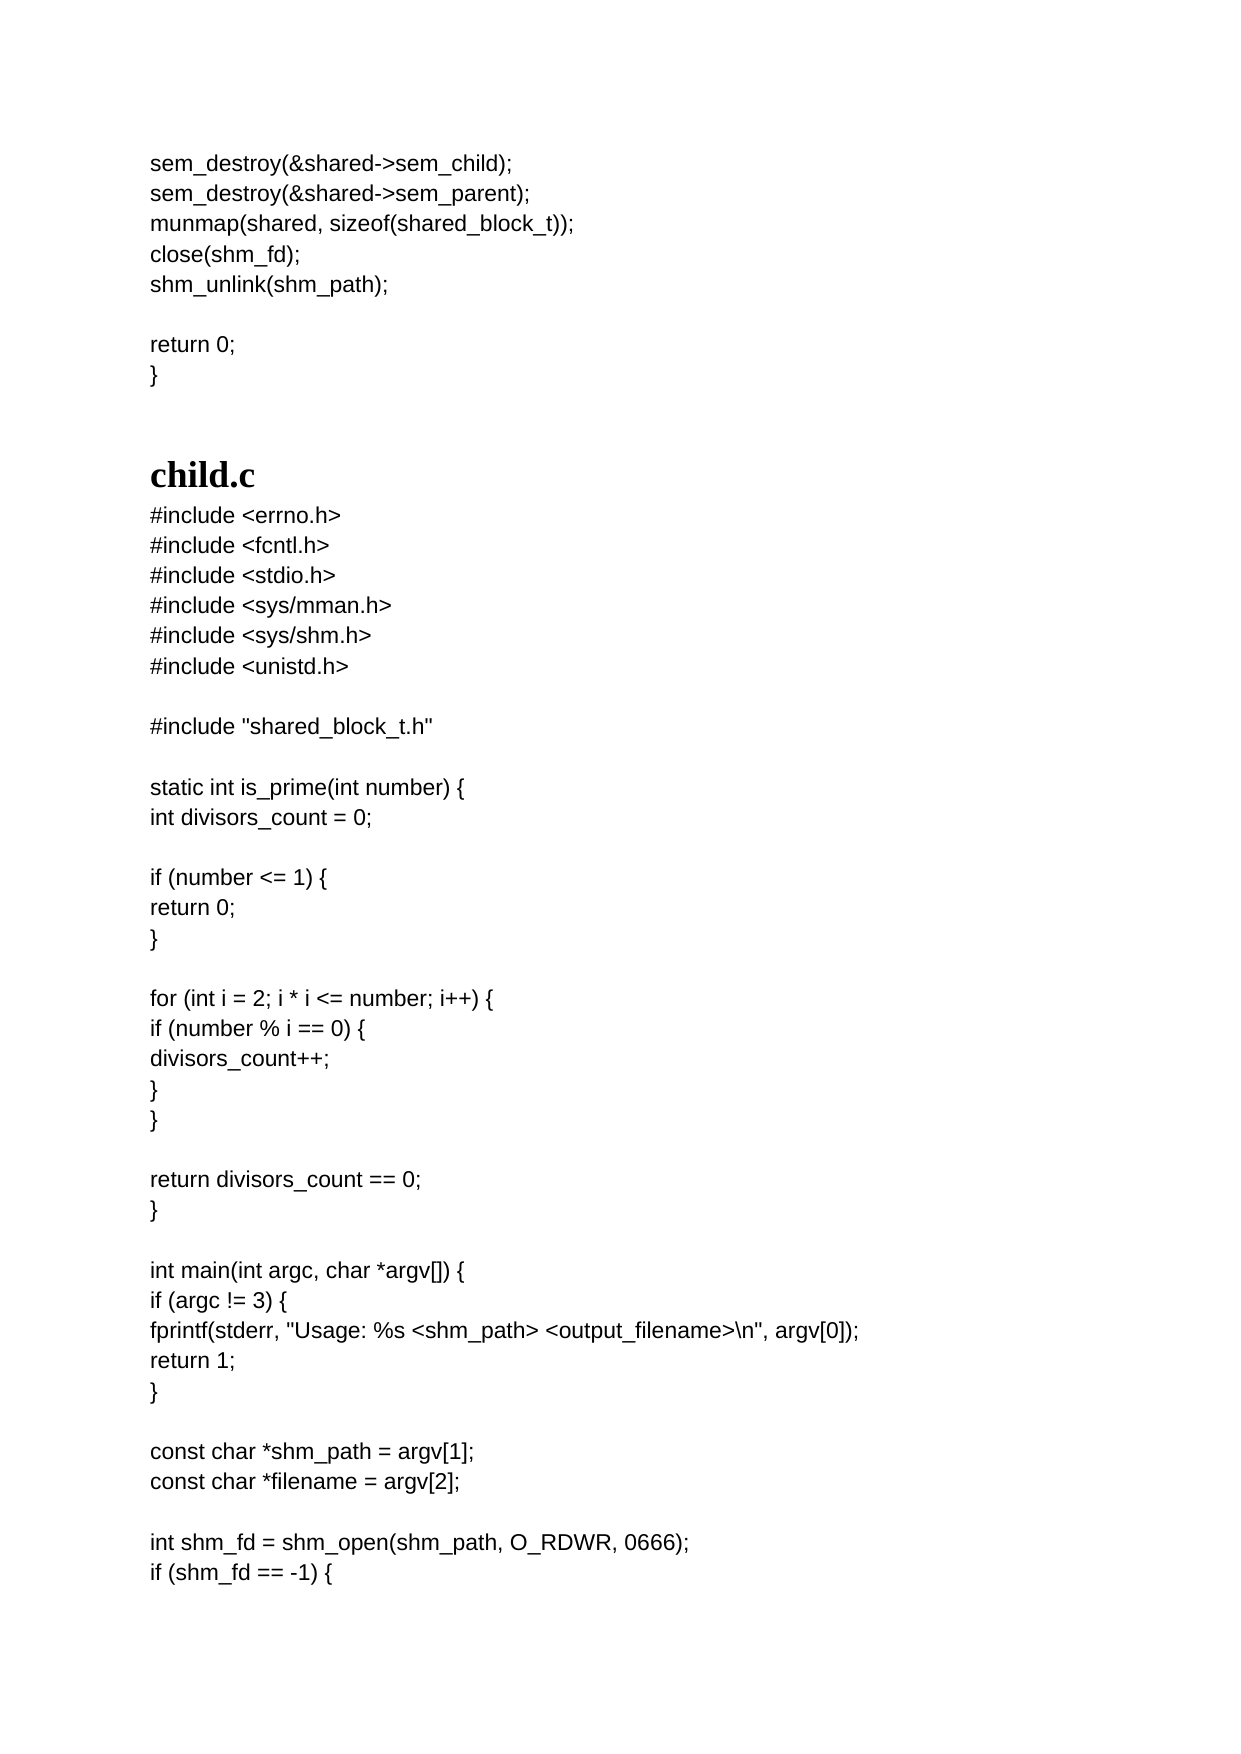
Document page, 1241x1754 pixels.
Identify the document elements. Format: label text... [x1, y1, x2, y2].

table_cell #include <errno.h> #include <fcntl.h> #include <stdio.h> #include <sys/mman.h> #include <sys/shm.h> #include <unistd.h> #include "shared_block_t.h" static int is_prime(int number) { int divisors_count = 0; if (number <= 1) { return 0; } for (int i = 2; i * i <= number; i++) { if (number % i == 0) { divisors_count++; } } return divisors_count == 0; } int main(int argc, char *argv[]) { if (argc != 3) { fprintf(stderr, "Usage: %s <shm_path> <output_filename>\n", argv[0]); return 1; } const char *shm_path = argv[1]; const char *filename = argv[2]; int shm_fd = shm_open(shm_path, O_RDWR, 0666); if (shm_fd == -1) { [150, 502, 1090, 1589]
table_cell child.c [150, 452, 1090, 502]
table_cell sem_destroy(&shared->sem_child); sem_destroy(&shared->sem_parent); munmap(shared, sizeof(shared_block_t)); close(shm_fd); shm_unlink(shm_path); return 0; } [150, 150, 1090, 452]
